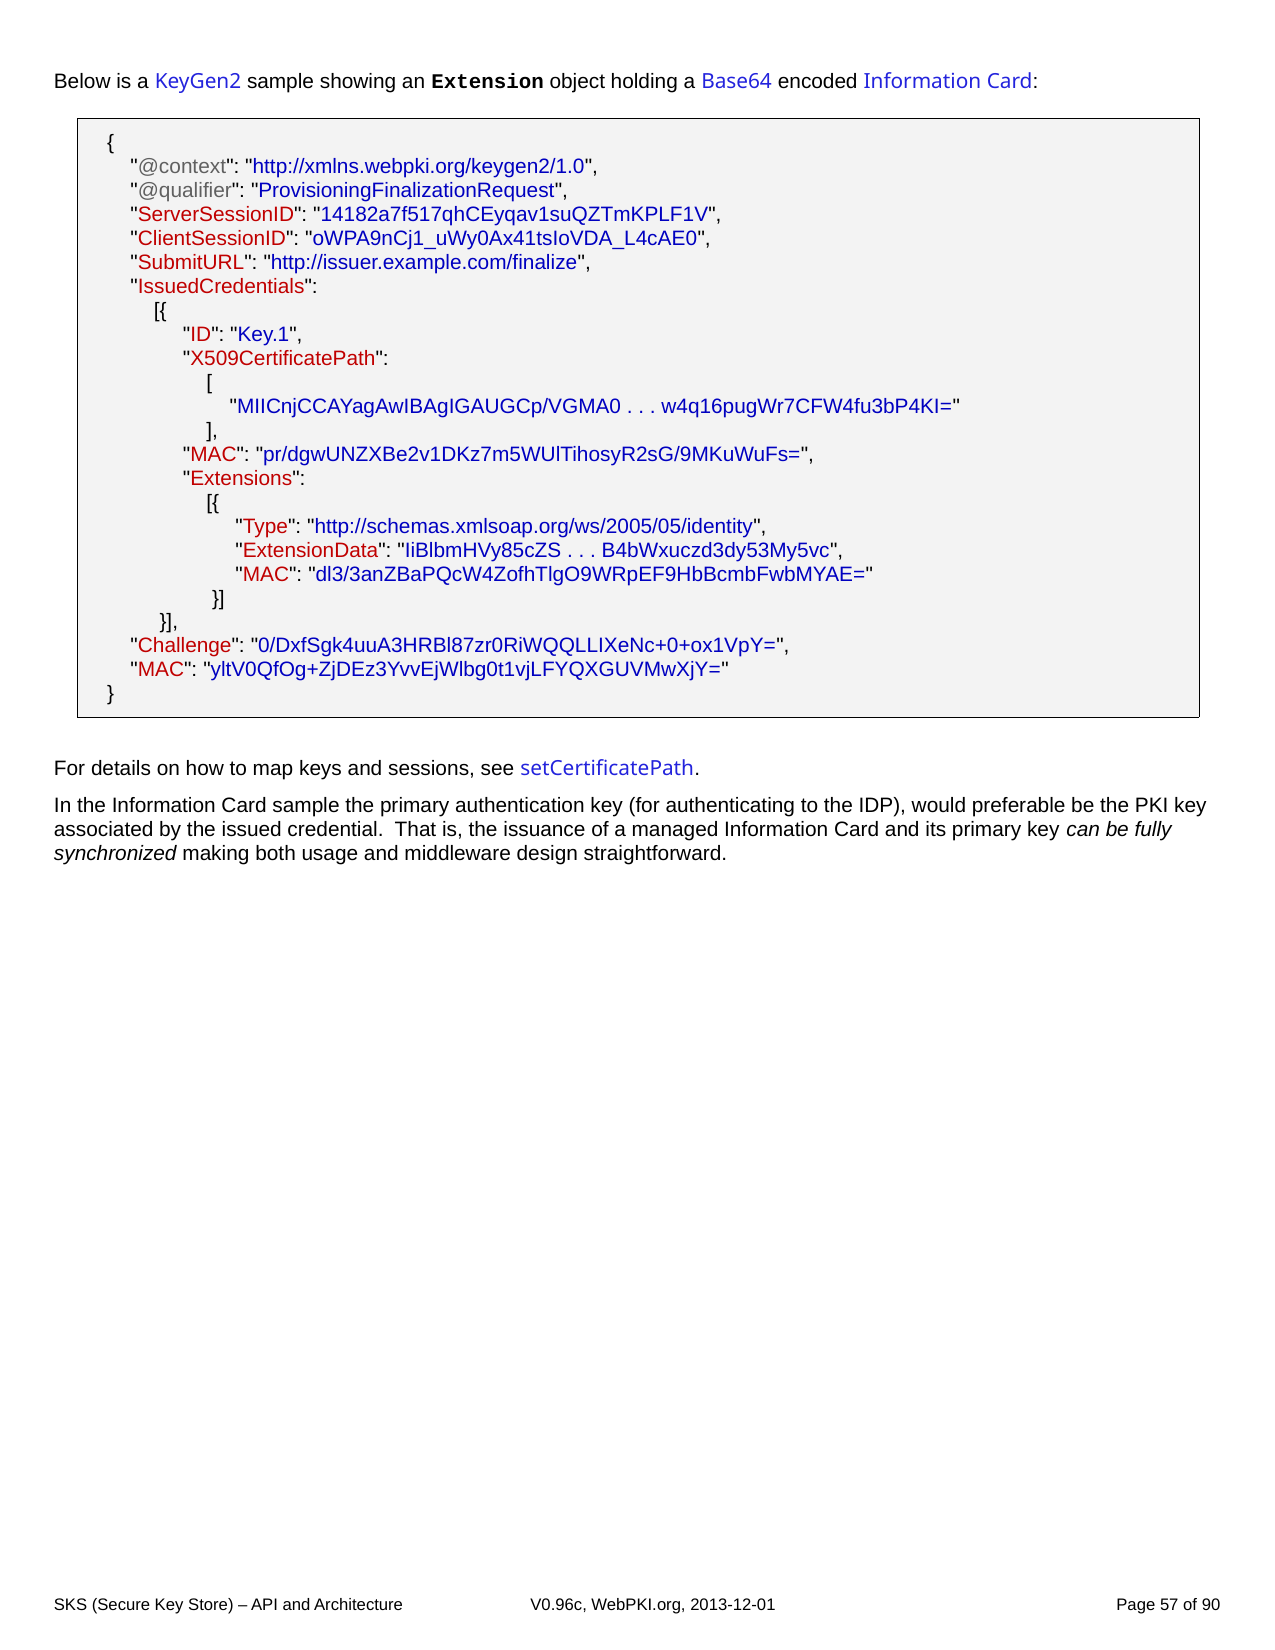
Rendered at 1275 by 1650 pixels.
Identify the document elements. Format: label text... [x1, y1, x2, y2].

text For details on how to map keys and sessions, see setCertificatePath. [54, 753, 1221, 781]
table_header { "@context": "http://xmlns.webpki.org/keygen2/1.0", "@qualifier": "ProvisioningFinalizationRequest", "ServerSessionID": "14182a7f517qhCEyqav1suQZTmKPLF1V", "ClientSessionID": "oWPA9nCj1_uWy0Ax41tsIoVDA_L4cAE0", "SubmitURL": "http://issuer.example.com/finalize", "IssuedCredentials": [{ "ID": "Key.1", "X509CertificatePath": [ "MIICnjCCAYagAwIBAgIGAUGCp/VGMA0 . . . w4q16pugWr7CFW4fu3bP4KI=" ], "MAC": "pr/dgwUNZXBe2v1DKz7m5WUlTihosyR2sG/9MKuWuFs=", "Extensions": [{ "Type": "http://schemas.xmlsoap.org/ws/2005/05/identity", "ExtensionData": "IiBlbmHVy85cZS . . . B4bWxuczd3dy53My5vc", "MAC": "dl3/3anZBaPQcW4ZofhTlgO9WRpEF9HbBcmbFwbMYAE=" }] }], "Challenge": "0/DxfSgk4uuA3HRBl87zr0RiWQQLLIXeNc+0+ox1VpY=", "MAC": "yltV0QfOg+ZjDEz3YvvEjWlbg0t1vjLFYQXGUVMwXjY=" } [78, 119, 1199, 717]
text Below is a KeyGen2 sample showing an Extension object holding a Base64 encoded Information Card: [54, 66, 1221, 118]
text In the Information Card sample the primary authentication key (for authenticating to the IDP), would preferable be the PKI key associated by the issued credential. That is, the issuance of a managed Information Card and its primary key can be fully synchronized making both usage and middleware design straightforward. [54, 793, 1221, 865]
